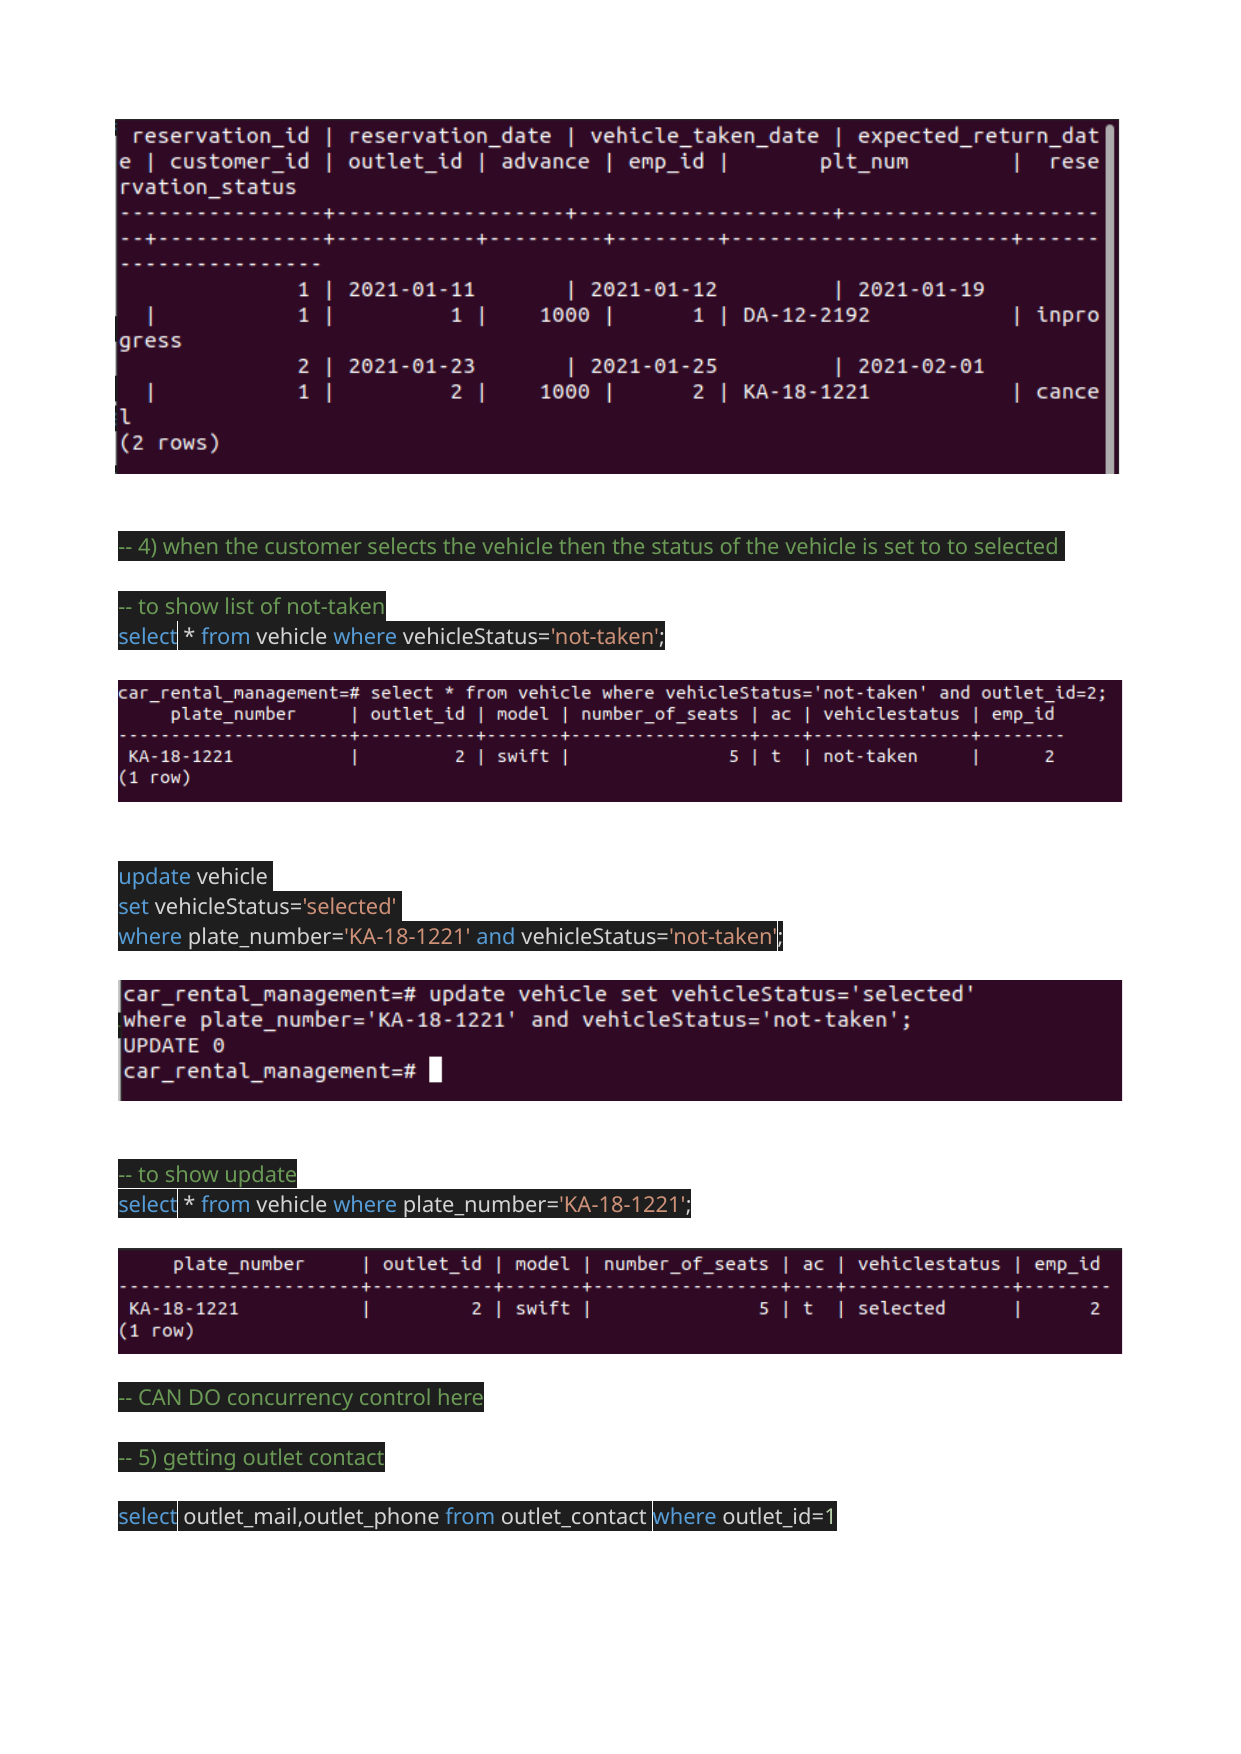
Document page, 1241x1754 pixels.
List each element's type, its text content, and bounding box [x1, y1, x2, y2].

text -- CAN DO concurrency control here [118, 1382, 1122, 1412]
picture [118, 680, 1123, 802]
text -- to show update [118, 1159, 1122, 1188]
text -- to show list of not-taken [118, 591, 1122, 621]
text -- 4) when the customer selects the vehicle then the status of the vehicle is set to to selected [118, 531, 1122, 561]
text select * from vehicle where plate_number='KA-18-1221'; [118, 1188, 1122, 1218]
text -- 5) getting outlet contact [118, 1442, 1122, 1472]
picture [118, 980, 1123, 1101]
picture [115, 119, 1120, 474]
text where plate_number='KA-18-1221' and vehicleStatus='not-taken'; [118, 921, 1122, 951]
text select outlet_mail,outlet_phone from outlet_contact where outlet_id=1 [118, 1501, 1122, 1531]
text select * from vehicle where vehicleStatus='not-taken'; [118, 621, 1122, 650]
text update vehicle [118, 861, 1122, 891]
text set vehicleStatus='selected' [118, 891, 1122, 921]
picture [118, 1248, 1123, 1354]
